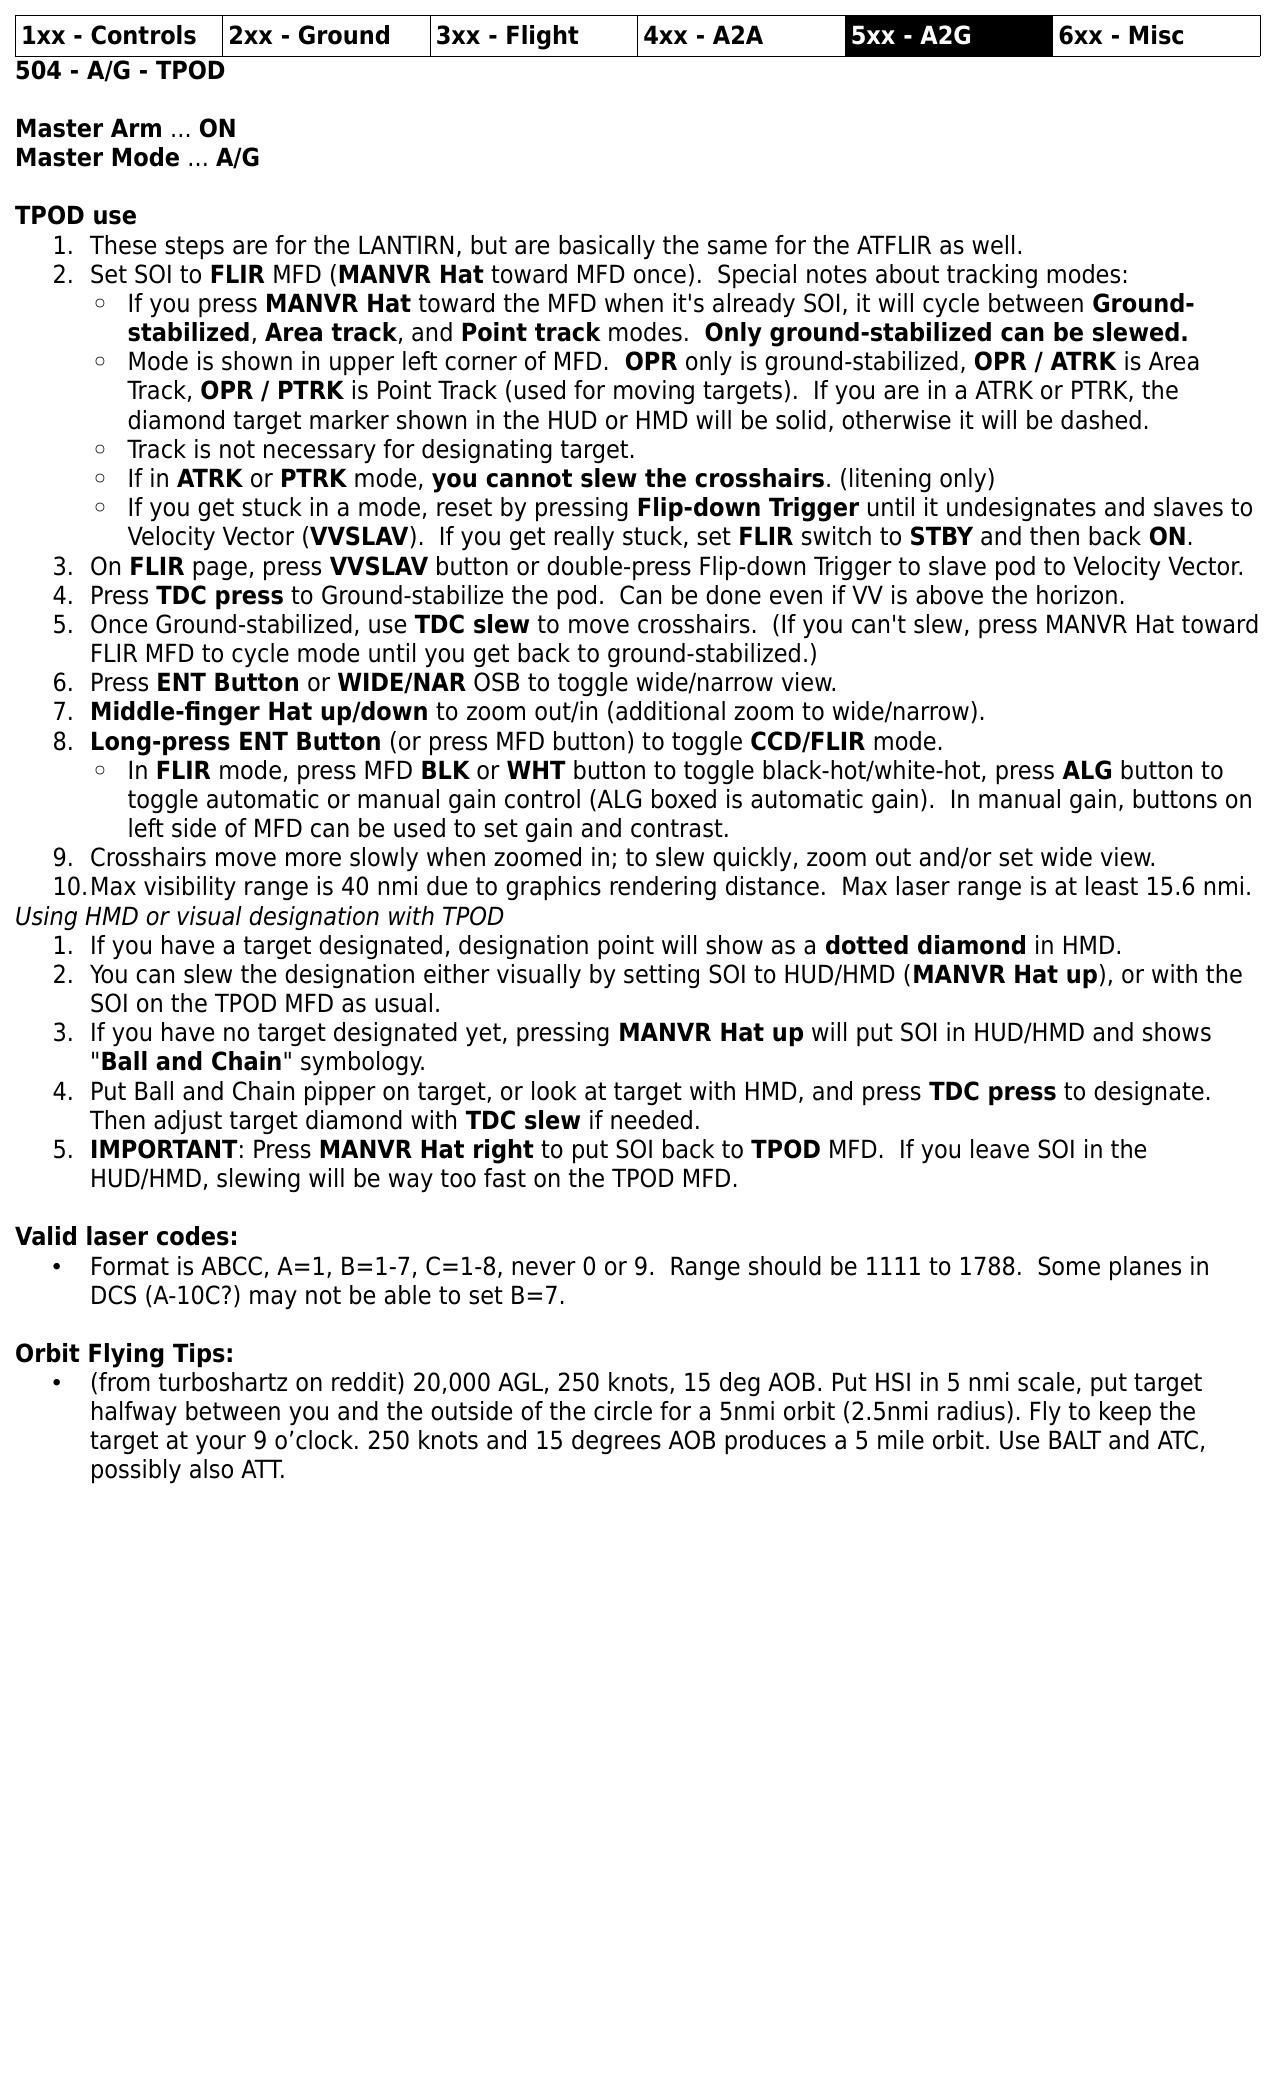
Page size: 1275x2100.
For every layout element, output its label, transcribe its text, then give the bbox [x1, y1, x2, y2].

list Once Ground-stabilized, use TDC slew to move crosshairs. (If you can't slew, press MANVR Hat toward FLIR MFD to cycle mode until you get back to ground-stabilized.) [52, 610, 1260, 668]
table_header 3xx - Flight [431, 16, 637, 56]
text TPOD use [15, 202, 1260, 231]
table_header 2xx - Ground [223, 16, 430, 56]
list Track is not necessary for designating target. [90, 435, 1260, 464]
list Set SOI to FLIR MFD (MANVR Hat toward MFD once). Special notes about tracking modes: [52, 260, 1260, 289]
text Orbit Flying Tips: [15, 1339, 1260, 1368]
list If you press MANVR Hat toward the MFD when it's already SOI, it will cycle between Ground-stabilized, Area track, and Point track modes. Only ground-stabilized can be slewed. [90, 289, 1260, 347]
list Press ENT Button or WIDE/NAR OSB to toggle wide/narrow view. [52, 668, 1260, 697]
text 504 - A/G - TPOD [15, 57, 1260, 85]
list These steps are for the LANTIRN, but are basically the same for the ATFLIR as well. [52, 231, 1260, 260]
table_header 1xx - Controls [16, 16, 222, 56]
list Format is ABCC, A=1, B=1-7, C=1-8, never 0 or 9. Range should be 1111 to 1788. Some planes in DCS (A-10C?) may not be able to set B=7. [52, 1252, 1260, 1310]
list Middle-finger Hat up/down to zoom out/in (additional zoom to wide/narrow). [52, 697, 1260, 727]
list If you have a target designated, designation point will show as a dotted diamond in HMD. [52, 931, 1260, 960]
list If you get stuck in a mode, reset by pressing Flip-down Trigger until it undesignates and slaves to Velocity Vector (VVSLAV). If you get really stuck, set FLIR switch to STBY and then back ON. [90, 493, 1260, 552]
table_header 6xx - Misc [1053, 16, 1260, 56]
list Mode is shown in upper left corner of MFD. OPR only is ground-stabilized, OPR / ATRK is Area Track, OPR / PTRK is Point Track (used for moving targets). If you are in a ATRK or PTRK, the diamond target marker shown in the HUD or HMD will be solid, otherwise it will be dashed. [90, 347, 1260, 435]
list Max visibility range is 40 nmi due to graphics rendering distance. Max laser range is at least 15.6 nmi. [52, 872, 1260, 902]
list Press TDC press to Ground-stabilize the pod. Can be done even if VV is above the horizon. [52, 581, 1260, 610]
table_header 5xx - A2G [846, 16, 1052, 56]
list Crosshairs move more slowly when zoomed in; to slew quickly, zoom out and/or set wide view. [52, 843, 1260, 872]
list If you have no target designated yet, pressing MANVR Hat up will put SOI in HUD/HMD and shows "Ball and Chain" symbology. [52, 1018, 1260, 1077]
text Master Mode ... A/G [15, 143, 1260, 172]
list IMPORTANT: Press MANVR Hat right to put SOI back to TPOD MFD. If you leave SOI in the HUD/HMD, slewing will be way too fast on the TPOD MFD. [52, 1135, 1260, 1193]
table_header 4xx - A2A [638, 16, 845, 56]
text Valid laser codes: [15, 1222, 1260, 1252]
list In FLIR mode, press MFD BLK or WHT button to toggle black-hot/white-hot, press ALG button to toggle automatic or manual gain control (ALG boxed is automatic gain). In manual gain, buttons on left side of MFD can be used to set gain and contrast. [90, 756, 1260, 843]
list If in ATRK or PTRK mode, you cannot slew the crosshairs. (litening only) [90, 464, 1260, 493]
list (from turboshartz on reddit) 20,000 AGL, 250 knots, 15 deg AOB. Put HSI in 5 nmi scale, put target halfway between you and the outside of the circle for a 5nmi orbit (2.5nmi radius). Fly to keep the target at your 9 o’clock. 250 knots and 15 degrees AOB produces a 5 mile orbit. Use BALT and ATC, possibly also ATT. [52, 1368, 1260, 1484]
list On FLIR page, press VVSLAV button or double-press Flip-down Trigger to slave pod to Velocity Vector. [52, 552, 1260, 581]
list Put Ball and Chain pipper on target, or look at target with HMD, and press TDC press to designate. Then adjust target diamond with TDC slew if needed. [52, 1077, 1260, 1135]
text Using HMD or visual designation with TPOD [15, 902, 1260, 931]
list Long-press ENT Button (or press MFD button) to toggle CCD/FLIR mode. [52, 727, 1260, 756]
text Master Arm ... ON [15, 114, 1260, 143]
list You can slew the designation either visually by setting SOI to HUD/HMD (MANVR Hat up), or with the SOI on the TPOD MFD as usual. [52, 960, 1260, 1018]
